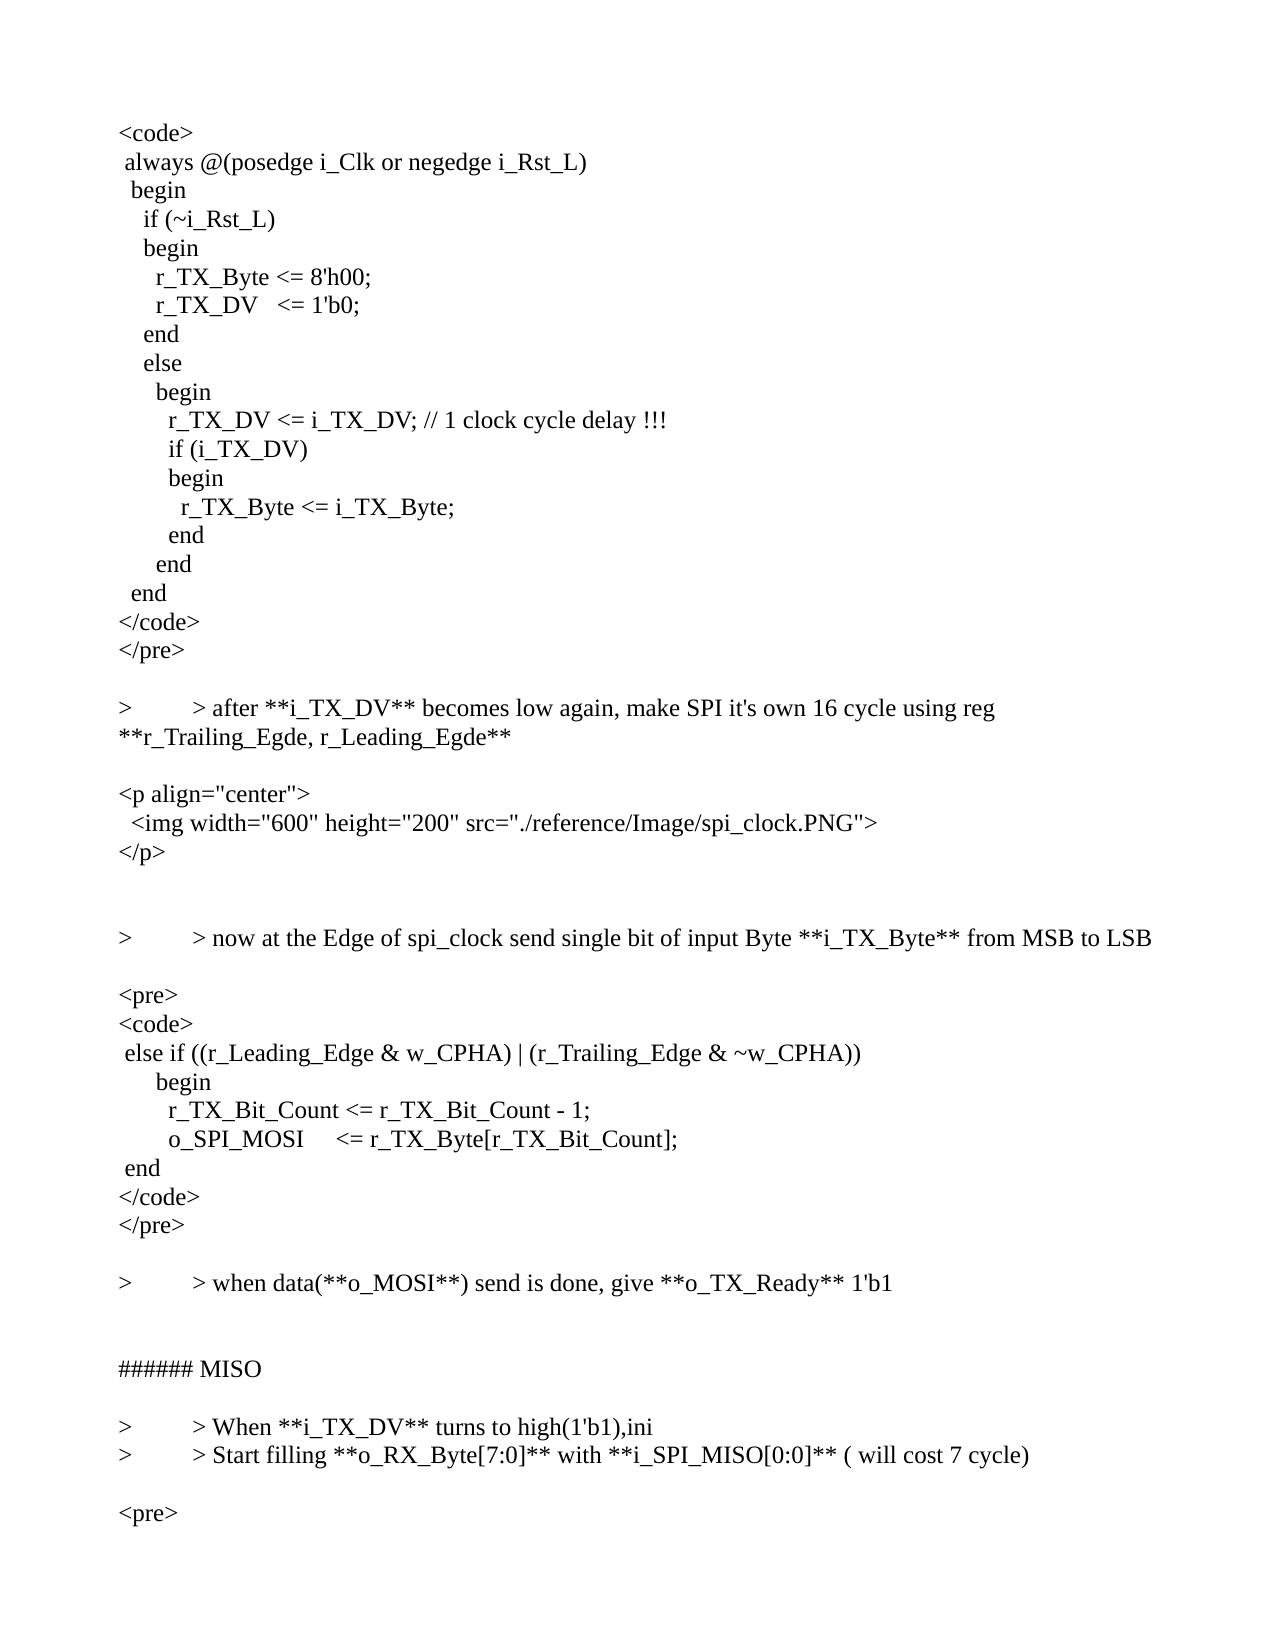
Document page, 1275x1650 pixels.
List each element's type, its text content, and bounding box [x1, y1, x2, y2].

text end [118, 521, 1157, 549]
text r_TX_Bit_Count <= r_TX_Bit_Count - 1; [118, 1096, 1157, 1124]
text </p> [118, 837, 1157, 866]
text > > now at the Edge of spi_clock send single bit of input Byte **i_TX_Byte** from MSB to LSB [118, 923, 1157, 952]
text begin [118, 233, 1157, 262]
text <code> [118, 1009, 1157, 1038]
text end [118, 319, 1157, 348]
text </pre> [118, 636, 1157, 664]
text ###### MISO [118, 1354, 1157, 1383]
text </code> [118, 1182, 1157, 1211]
text <code> [118, 118, 1157, 147]
text end [118, 549, 1157, 578]
text r_TX_Byte <= 8'h00; [118, 262, 1157, 291]
text </code> [118, 607, 1157, 636]
text > > When **i_TX_DV** turns to high(1'b1),ini [118, 1412, 1157, 1441]
text begin [118, 1067, 1157, 1096]
text r_TX_Byte <= i_TX_Byte; [118, 492, 1157, 521]
text > > when data(**o_MOSI**) send is done, give **o_TX_Ready** 1'b1 [118, 1268, 1157, 1297]
text if (~i_Rst_L) [118, 204, 1157, 233]
text </pre> [118, 1211, 1157, 1239]
text end [118, 1153, 1157, 1182]
text <pre> [118, 1498, 1157, 1527]
text <pre> [118, 981, 1157, 1009]
text begin [118, 176, 1157, 204]
text begin [118, 377, 1157, 406]
text begin [118, 463, 1157, 492]
text o_SPI_MOSI <= r_TX_Byte[r_TX_Bit_Count]; [118, 1124, 1157, 1153]
text > > after **i_TX_DV** becomes low again, make SPI it's own 16 cycle using reg **r_Trailing_Egde, r_Leading_Egde** [118, 693, 1157, 751]
text always @(posedge i_Clk or negedge i_Rst_L) [118, 147, 1157, 176]
text if (i_TX_DV) [118, 434, 1157, 463]
text > > Start filling **o_RX_Byte[7:0]** with **i_SPI_MISO[0:0]** ( will cost 7 cycle) [118, 1441, 1157, 1469]
text r_TX_DV <= i_TX_DV; // 1 clock cycle delay !!! [118, 406, 1157, 434]
text end [118, 578, 1157, 607]
text else if ((r_Leading_Edge & w_CPHA) | (r_Trailing_Edge & ~w_CPHA)) [118, 1038, 1157, 1067]
text <img width="600" height="200" src="./reference/Image/spi_clock.PNG"> [118, 808, 1157, 837]
text else [118, 348, 1157, 377]
text <p align="center"> [118, 779, 1157, 808]
text r_TX_DV <= 1'b0; [118, 291, 1157, 319]
